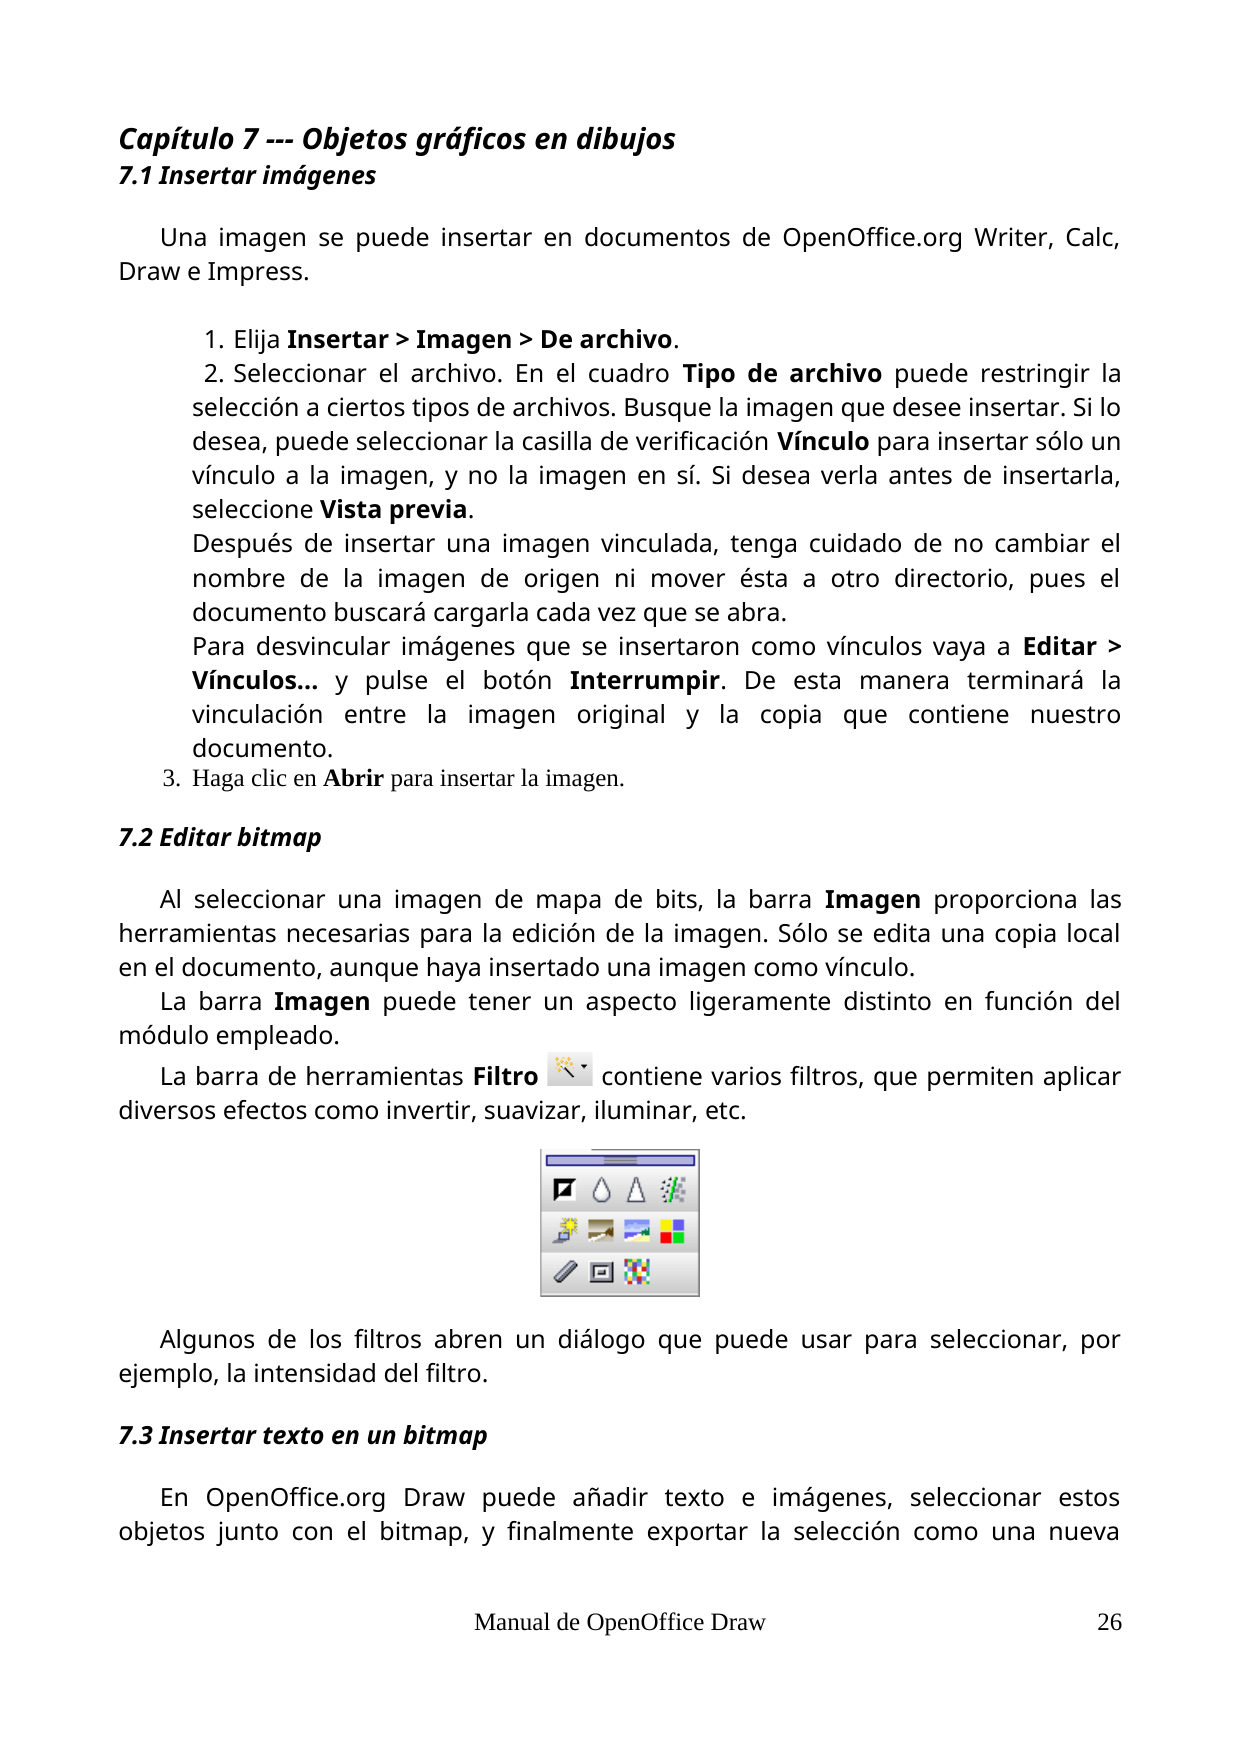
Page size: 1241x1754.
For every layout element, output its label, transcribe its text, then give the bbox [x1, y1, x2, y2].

text La barra de herramientas Filtro contiene varios filtros, que permiten aplicar diversos efectos como invertir, suavizar, iluminar, etc. [118, 1052, 1122, 1126]
list Haga clic en Abrir para insertar la imagen. [162, 764, 1121, 792]
text 7.3 Insertar texto en un bitmap [118, 1417, 1122, 1451]
text 7.1 Insertar imágenes [118, 158, 1122, 192]
text En OpenOffice.org Draw puede añadir texto e imágenes, seleccionar estos objetos junto con el bitmap, y finalmente exportar la selección como una nueva [118, 1479, 1122, 1547]
list Para desvincular imágenes que se insertaron como vínculos vaya a Editar > Vínculos... y pulse el botón Interrumpir. De esta manera terminará la vinculación entre la imagen original y la copia que contiene nuestro documento. [162, 628, 1122, 764]
text Al seleccionar una imagen de mapa de bits, la barra Imagen proporciona las herramientas necesarias para la edición de la imagen. Sólo se edita una copia local en el documento, aunque haya insertado una imagen como vínculo. [118, 882, 1122, 984]
list Elija Insertar > Imagen > De archivo. [162, 322, 1122, 356]
picture [547, 1052, 593, 1086]
text Algunos de los filtros abren un diálogo que puede usar para seleccionar, por ejemplo, la intensidad del filtro. [118, 1322, 1122, 1390]
list Después de insertar una imagen vinculada, tenga cuidado de no cambiar el nombre de la imagen de origen ni mover ésta a otro directorio, pues el documento buscará cargarla cada vez que se abra. [162, 526, 1122, 628]
list Seleccionar el archivo. En el cuadro Tipo de archivo puede restringir la selección a ciertos tipos de archivos. Busque la imagen que desee insertar. Si lo desea, puede seleccionar la casilla de verificación Vínculo para insertar sólo un vínculo a la imagen, y no la imagen en sí. Si desea verla antes de insertarla, seleccione Vista previa. [162, 356, 1122, 526]
text La barra Imagen puede tener un aspecto ligeramente distinto en función del módulo empleado. [118, 984, 1122, 1052]
text 7.2 Editar bitmap [118, 820, 1122, 854]
picture [540, 1149, 700, 1297]
text Capítulo 7 --- Objetos gráficos en dibujos [118, 118, 1122, 158]
text Una imagen se puede insertar en documentos de OpenOffice.org Writer, Calc, Draw e Impress. [118, 219, 1122, 288]
